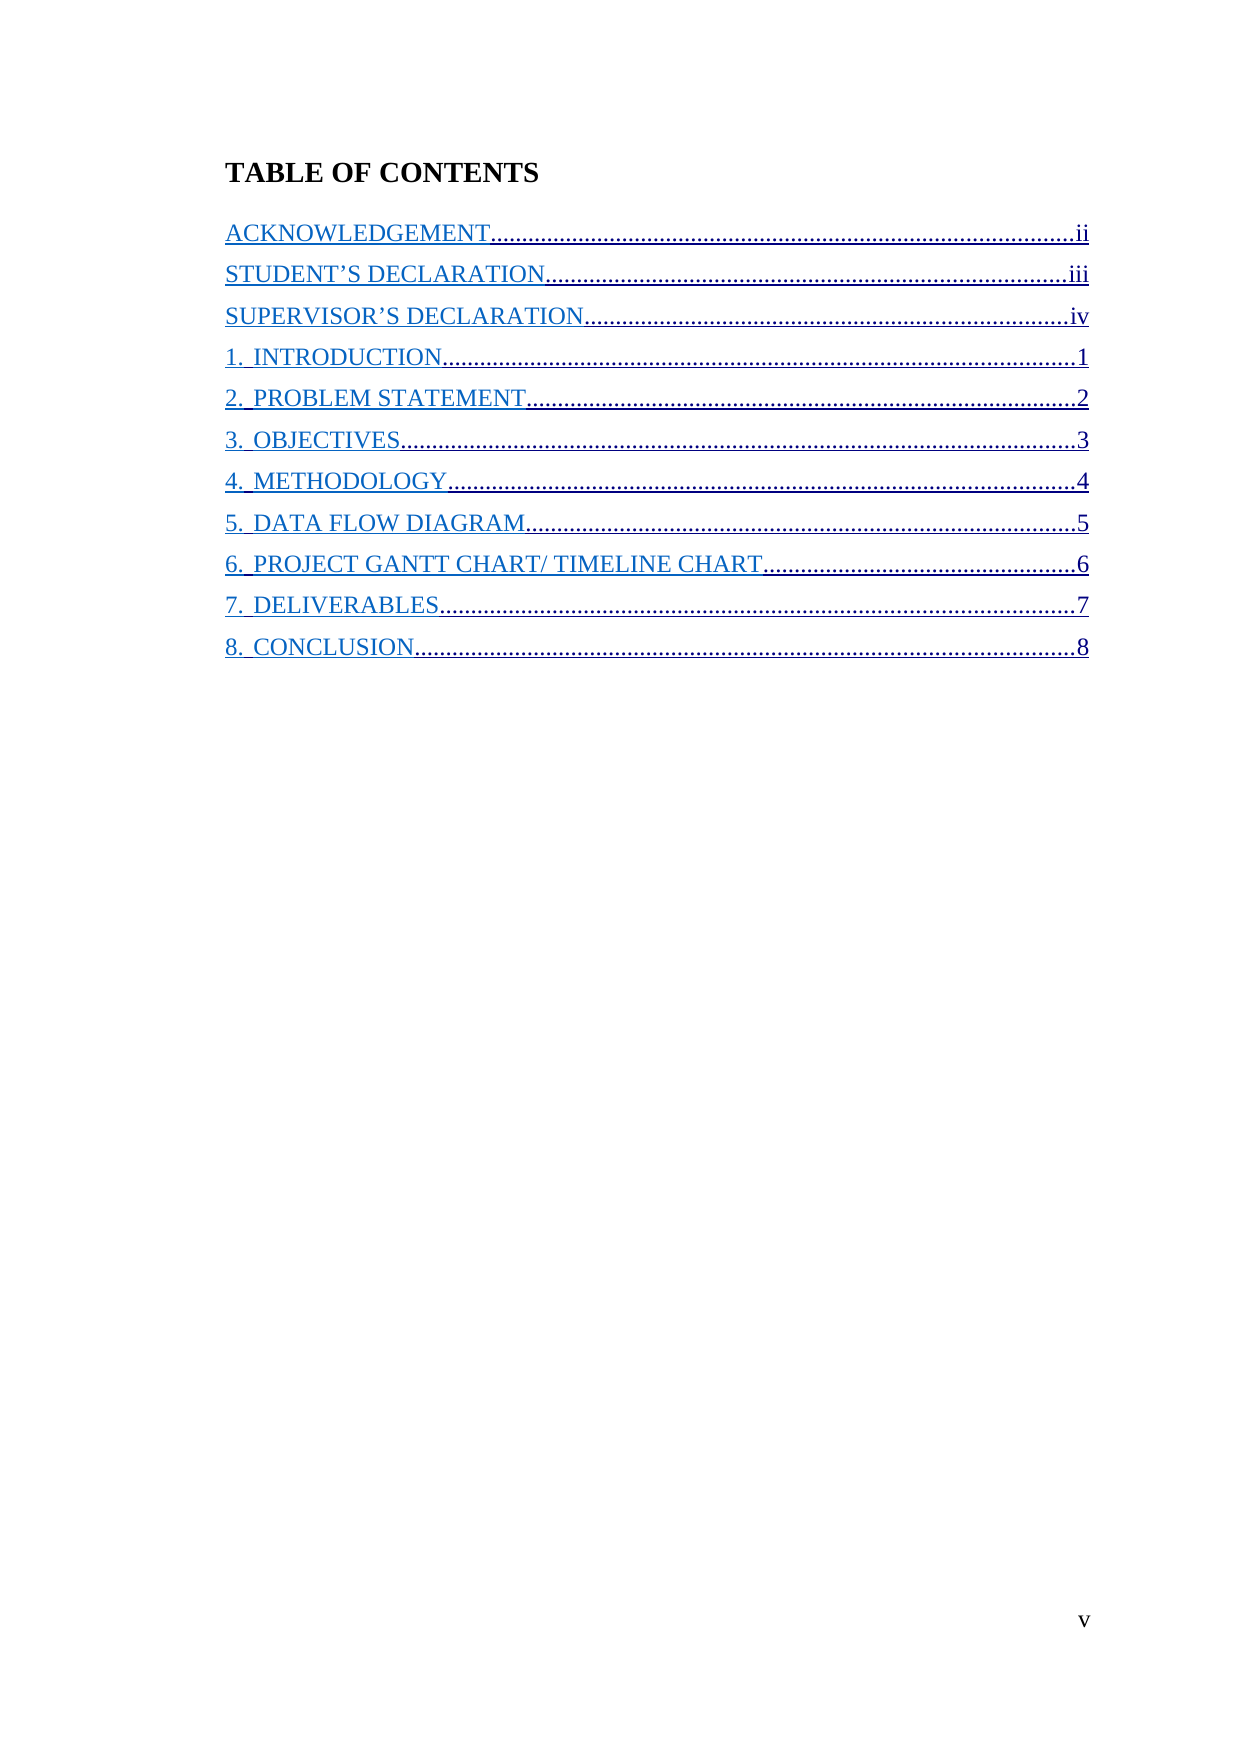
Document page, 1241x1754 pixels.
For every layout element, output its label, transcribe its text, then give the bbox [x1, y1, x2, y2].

text 8. CONCLUSION 8 [225, 632, 1090, 661]
text ACKNOWLEDGEMENT ii [225, 218, 1090, 247]
text 6. PROJECT GANTT CHART/ TIMELINE CHART 6 [225, 549, 1090, 578]
text SUPERVISOR’S DECLARATION iv [225, 301, 1090, 329]
text 7. DELIVERABLES 7 [225, 591, 1090, 620]
text 4. METHODOLOGY 4 [225, 466, 1090, 495]
text 3. OBJECTIVES 3 [225, 425, 1090, 454]
text TABLE OF CONTENTS [225, 156, 1090, 189]
text STUDENT’S DECLARATION iii [225, 259, 1090, 288]
text 2. PROBLEM STATEMENT 2 [225, 383, 1090, 412]
text 1. INTRODUCTION 1 [225, 342, 1090, 371]
text 5. DATA FLOW DIAGRAM 5 [225, 508, 1090, 537]
